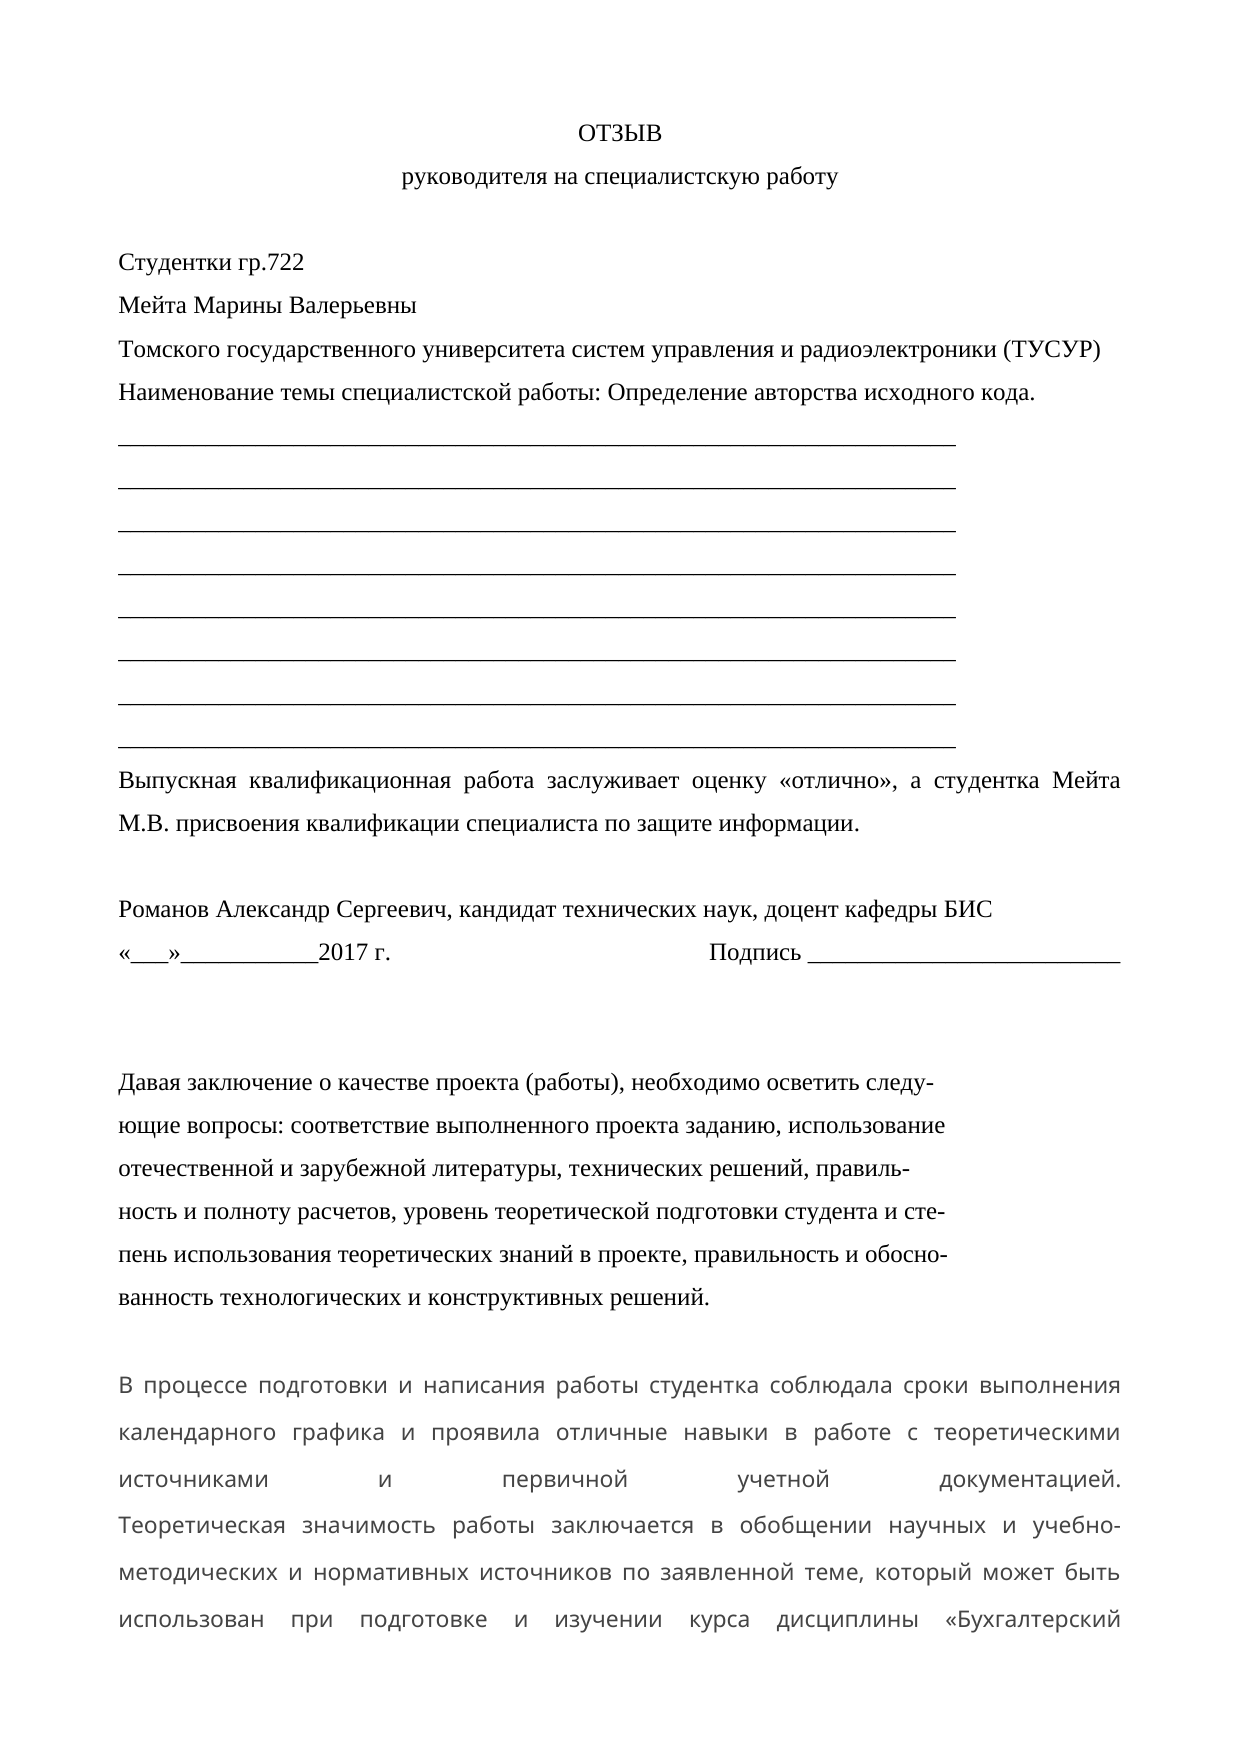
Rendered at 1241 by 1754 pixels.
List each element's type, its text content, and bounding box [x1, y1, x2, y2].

text Наименование темы специалистской работы: Определение авторства исходного кода. [118, 377, 1122, 406]
text ванность технологических и конструктивных решений. [118, 1282, 1122, 1311]
text Томского государственного университета систем управления и радиоэлектроники (ТУСУР) [118, 334, 1122, 362]
text В процессе подготовки и написания работы студентка соблюдала сроки выполнения календарного графика и проявила отличные навыки в работе с теоретическими источниками и первичной учетной документацией. Теоретическая значимость работы заключается в обобщении научных и учебно-методических и нормативных источников по заявленной теме, который может быть использован при подготовке и изучении курса дисциплины «Бухгалтерский [118, 1369, 1122, 1634]
text ___________________________________________________________________ [118, 463, 1122, 492]
text ность и полноту расчетов, уровень теоретической подготовки студента и сте- [118, 1196, 1122, 1225]
text Выпускная квалификационная работа заслуживает оценку «отлично», а студентка Мейта М.В. присвоения квалификации специалиста по защите информации. [118, 765, 1122, 837]
text Мейта Марины Валерьевны [118, 291, 1122, 319]
text ющие вопросы: соответствие выполненного проекта заданию, использование [118, 1110, 1122, 1139]
text ОТЗЫВ [118, 118, 1122, 147]
text руководителя на специалистскую работу [118, 161, 1122, 190]
text отечественной и зарубежной литературы, технических решений, правиль- [118, 1153, 1122, 1182]
text ___________________________________________________________________ [118, 636, 1122, 664]
text ___________________________________________________________________ [118, 722, 1122, 751]
text «___»___________2017 г. Подпись _________________________ [118, 937, 1122, 966]
text пень использования теоретических знаний в проекте, правильность и обосно- [118, 1239, 1122, 1268]
text ___________________________________________________________________ [118, 506, 1122, 535]
text Студентки гр.722 [118, 247, 1122, 276]
text ___________________________________________________________________ [118, 549, 1122, 578]
text ___________________________________________________________________ [118, 592, 1122, 621]
text Романов Александр Сергеевич, кандидат технических наук, доцент кафедры БИС [118, 894, 1122, 923]
text Давая заключение о качестве проекта (работы), необходимо осветить следу- [118, 1067, 1122, 1096]
text ___________________________________________________________________ [118, 679, 1122, 707]
text ___________________________________________________________________ [118, 420, 1122, 449]
